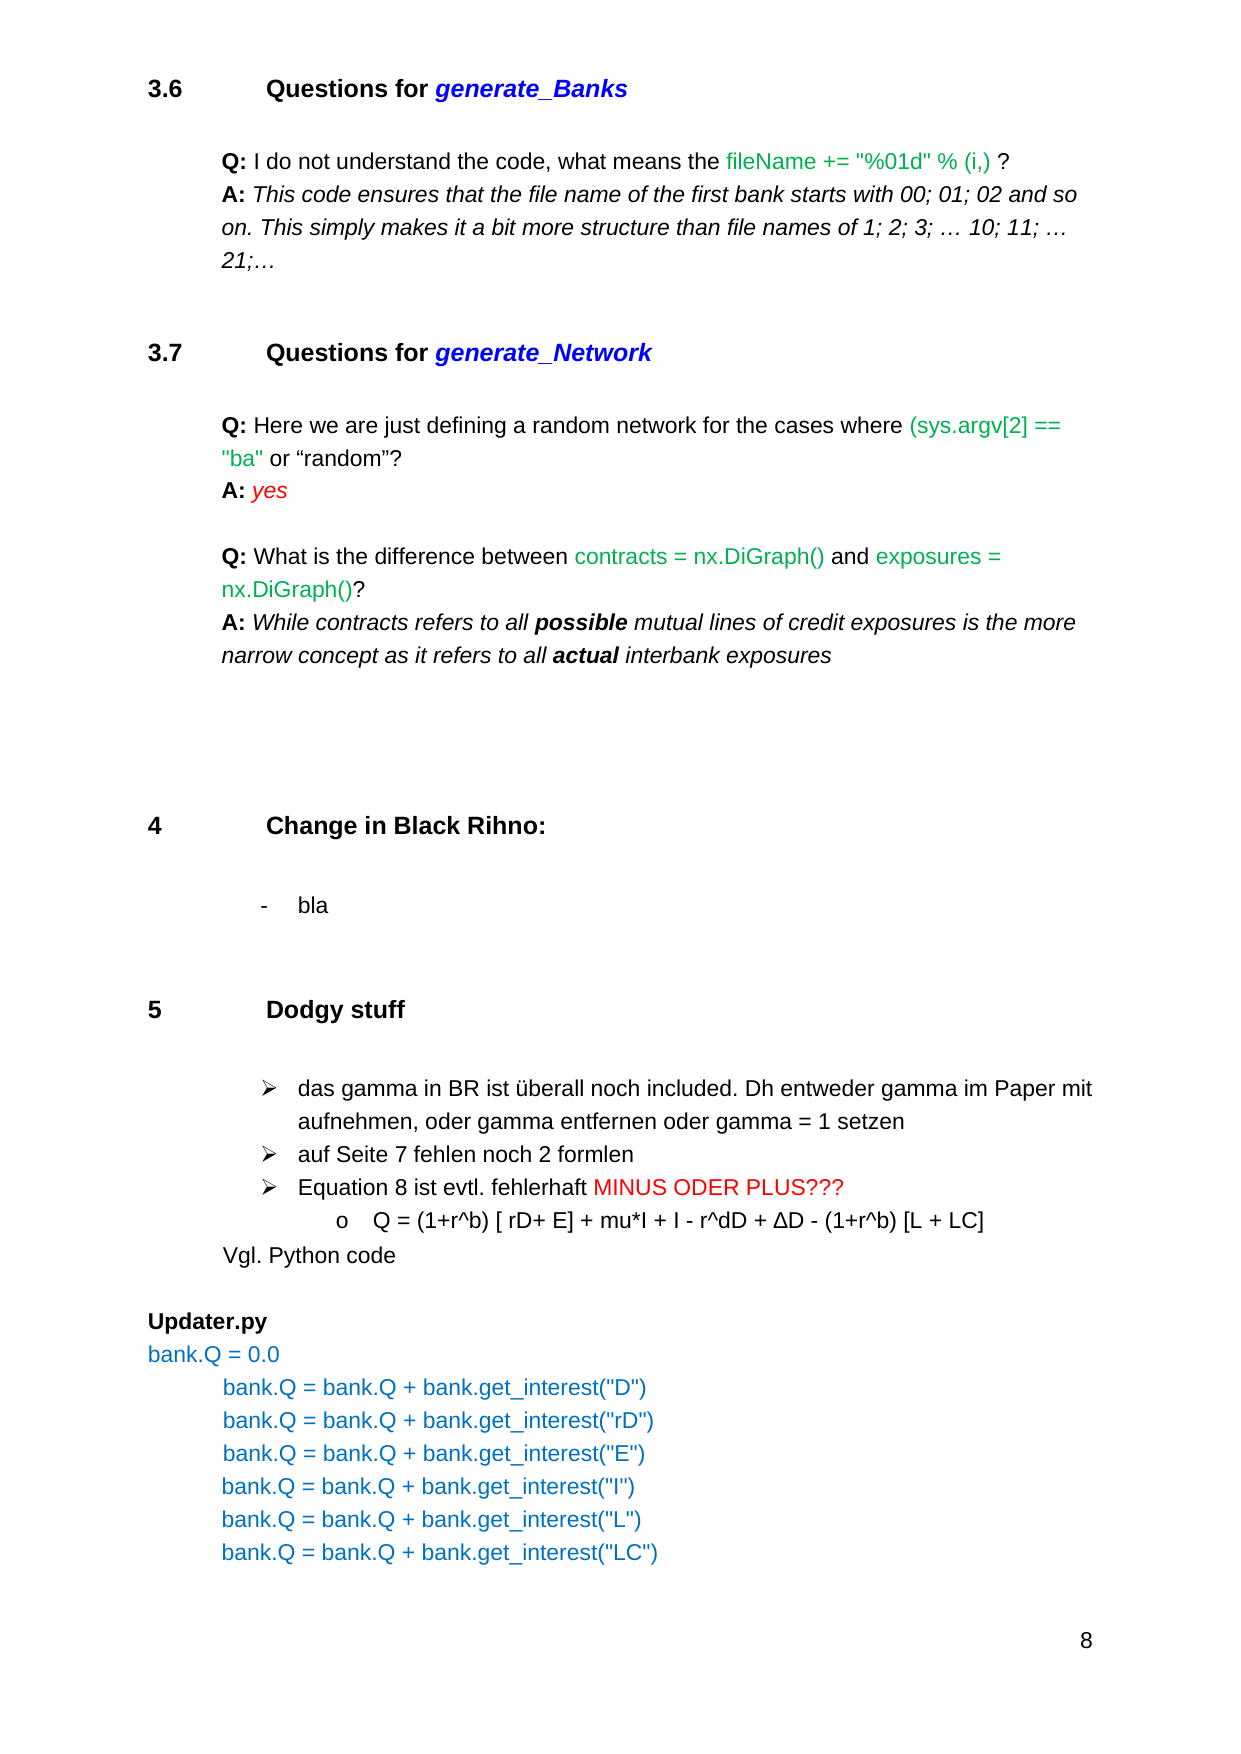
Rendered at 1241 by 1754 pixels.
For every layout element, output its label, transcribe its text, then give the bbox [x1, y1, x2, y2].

subtitle Questions for generate_Banks [148, 74, 1093, 102]
text Q: Here we are just defining a random network for the cases where (sys.argv[2] == "ba" or “random”? [221, 412, 1093, 471]
text A: yes [221, 477, 1093, 504]
list Vgl. Python code [223, 1242, 1093, 1269]
subtitle Change in Black Rihno: [148, 811, 1093, 840]
text A: This code ensures that the file name of the first bank starts with 00; 01; 02 and so on. This simply makes it a bit more structure than file names of 1; 2; 3; … 10; 11; … 21;… [221, 181, 1093, 273]
text bank.Q = bank.Q + bank.get_interest("LC") [148, 1539, 1093, 1565]
list Q = (1+r^b) [ rD+ E] + mu*I + I - r^dD + ∆D - (1+r^b) [L + LC] [335, 1207, 1093, 1235]
text Q: I do not understand the code, what means the fileName += "%01d" % (i,) ? [221, 148, 1093, 174]
text bank.Q = bank.Q + bank.get_interest("I") bank.Q = bank.Q + bank.get_interest("L") [148, 1473, 1093, 1532]
list bank.Q = bank.Q + bank.get_interest("E") [223, 1440, 1093, 1466]
subtitle Dodgy stuff [148, 995, 1093, 1024]
list das gamma in BR ist überall noch included. Dh entweder gamma im Paper mit aufnehmen, oder gamma entfernen oder gamma = 1 setzen [260, 1075, 1093, 1135]
text A: While contracts refers to all possible mutual lines of credit exposures is the more narrow concept as it refers to all actual interbank exposures [221, 609, 1093, 668]
subtitle Questions for generate_Network [148, 337, 1093, 366]
text Updater.py [148, 1308, 1093, 1335]
list bank.Q = bank.Q + bank.get_interest("rD") [223, 1407, 1093, 1433]
list bank.Q = bank.Q + bank.get_interest("D") [223, 1374, 1093, 1401]
text Q: What is the difference between contracts = nx.DiGraph() and exposures = nx.DiGraph()? [221, 543, 1093, 603]
list auf Seite 7 fehlen noch 2 formlen [260, 1141, 1093, 1168]
list bla [260, 892, 1093, 918]
list Equation 8 ist evtl. fehlerhaft MINUS ODER PLUS??? [260, 1174, 1093, 1201]
text bank.Q = 0.0 [148, 1341, 1093, 1368]
